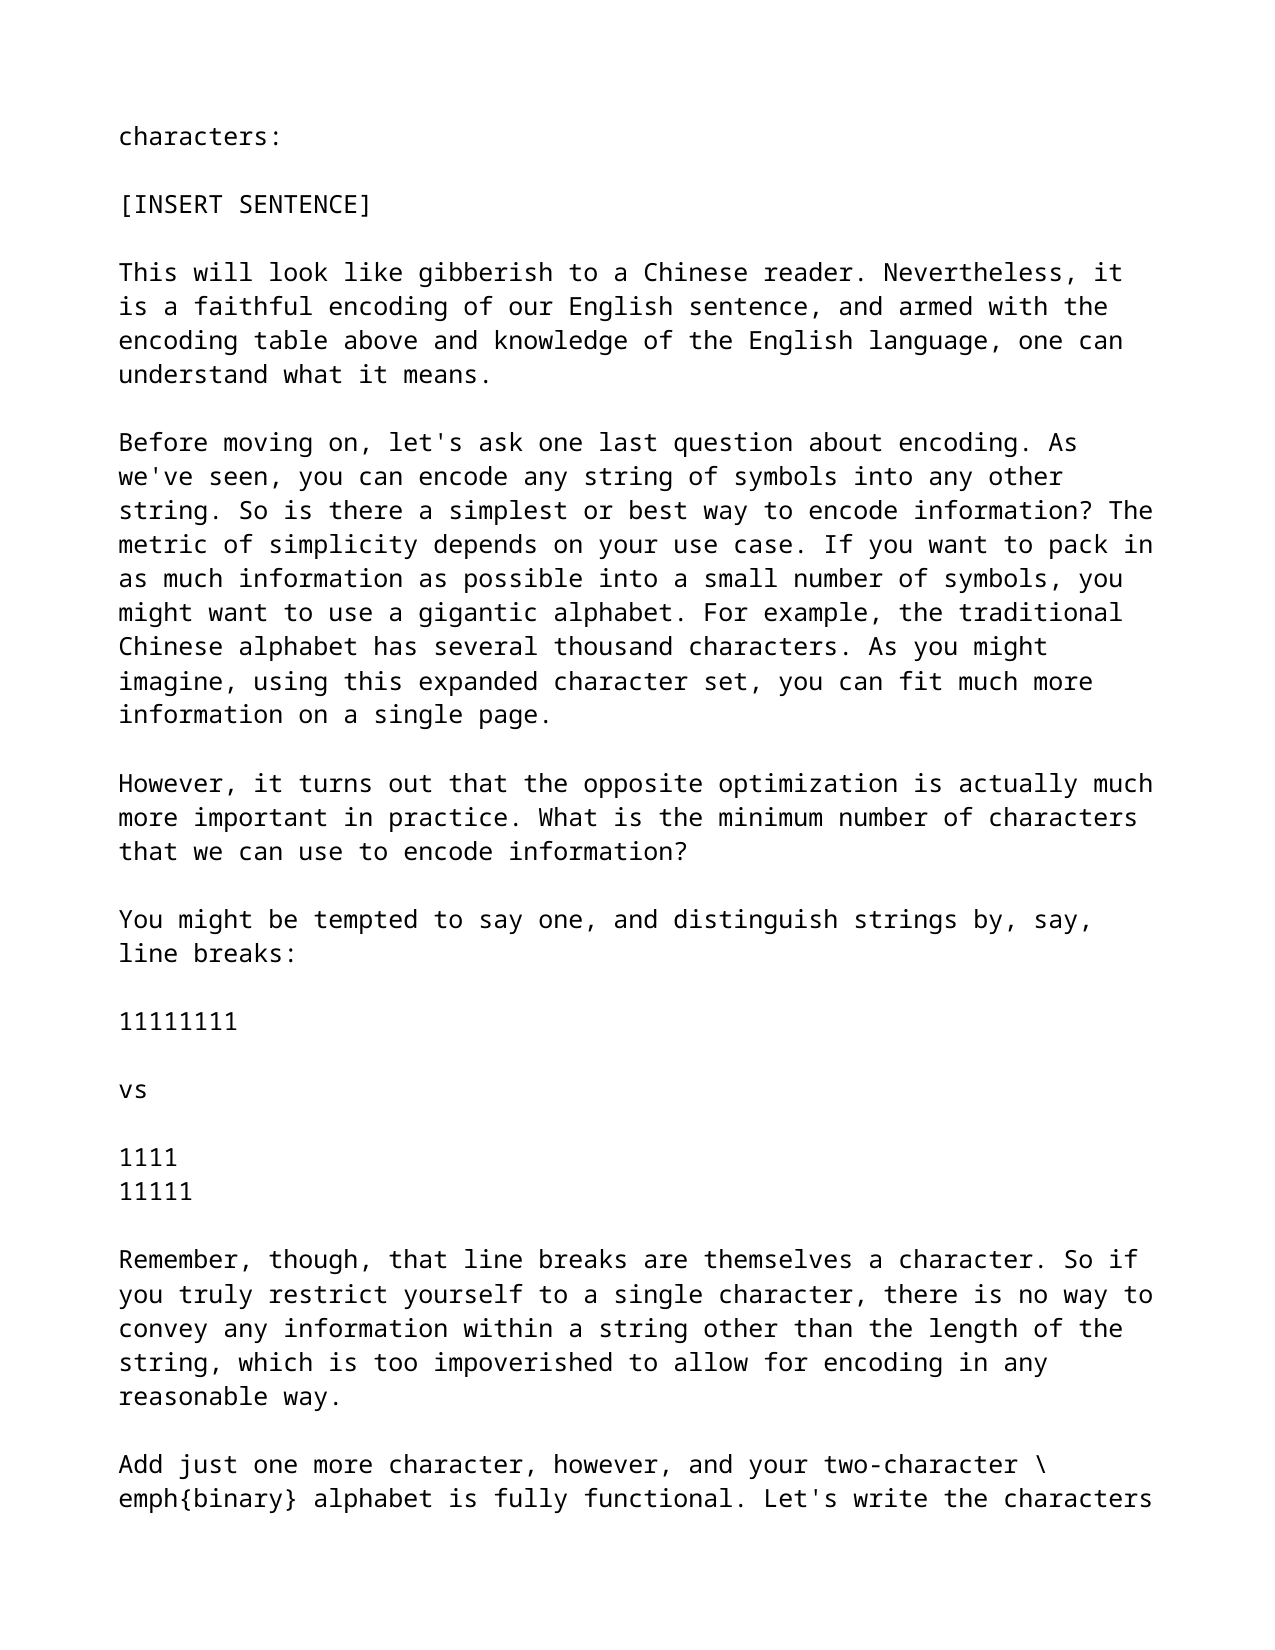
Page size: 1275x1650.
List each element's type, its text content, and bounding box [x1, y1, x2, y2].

text You might be tempted to say one, and distinguish strings by, say, line breaks: [118, 902, 1157, 970]
text 11111111 [118, 1004, 1157, 1038]
text vs [118, 1072, 1157, 1106]
text 11111 [118, 1174, 1157, 1208]
text Remember, though, that line breaks are themselves a character. So if you truly restrict yourself to a single character, there is no way to convey any information within a string other than the length of the string, which is too impoverished to allow for encoding in any reasonable way. [118, 1242, 1157, 1412]
text This will look like gibberish to a Chinese reader. Nevertheless, it is a faithful encoding of our English sentence, and armed with the encoding table above and knowledge of the English language, one can understand what it means. [118, 254, 1157, 391]
text However, it turns out that the opposite optimization is actually much more important in practice. What is the minimum number of characters that we can use to encode information? [118, 765, 1157, 867]
text Add just one more character, however, and your two-character \emph{binary} alphabet is fully functional. Let's write the characters [118, 1447, 1157, 1515]
text [INSERT SENTENCE] [118, 186, 1157, 220]
text 1111 [118, 1140, 1157, 1174]
text characters: [118, 118, 1157, 152]
text Before moving on, let's ask one last question about encoding. As we've seen, you can encode any string of symbols into any other string. So is there a simplest or best way to encode information? The metric of simplicity depends on your use case. If you want to pack in as much information as possible into a small number of symbols, you might want to use a gigantic alphabet. For example, the traditional Chinese alphabet has several thousand characters. As you might imagine, using this expanded character set, you can fit much more information on a single page. [118, 425, 1157, 731]
